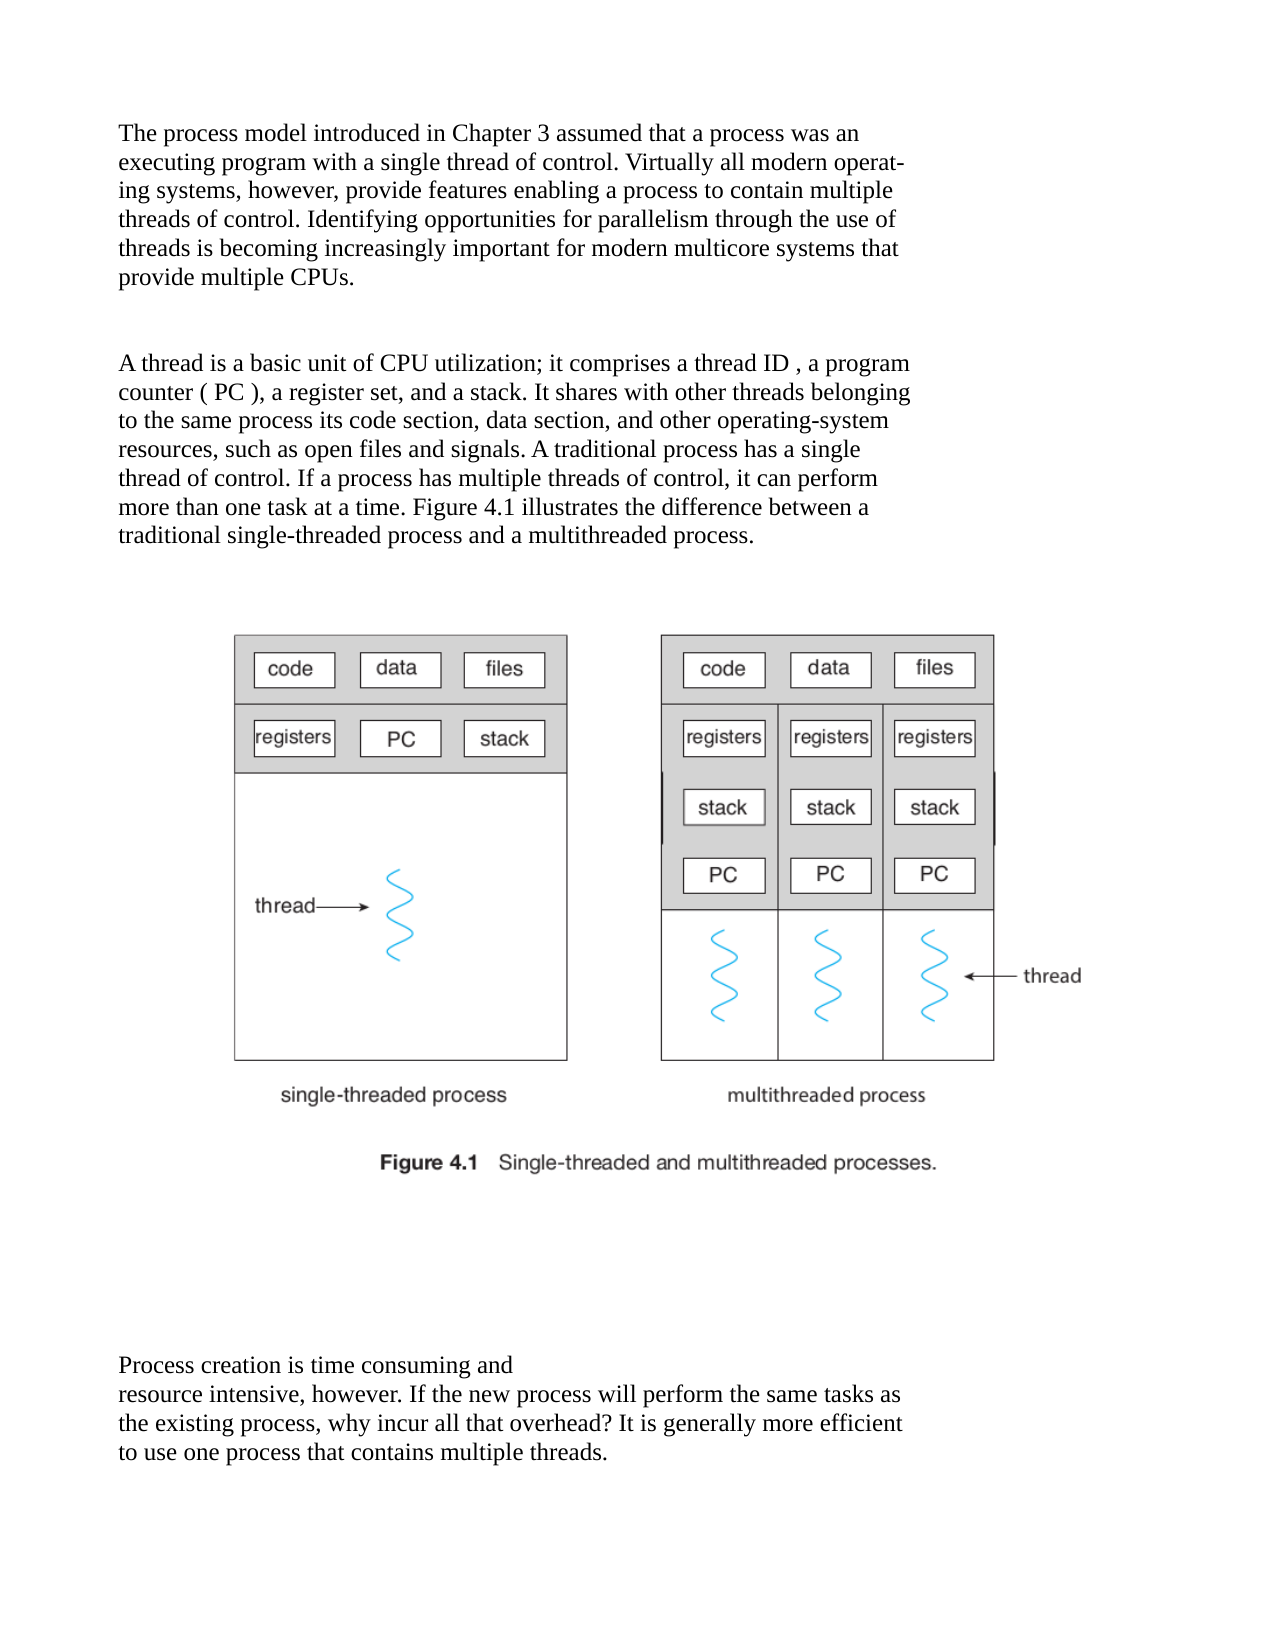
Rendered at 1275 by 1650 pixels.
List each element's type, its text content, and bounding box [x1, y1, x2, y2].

text Process creation is time consuming and [118, 1350, 1157, 1379]
text the existing process, why incur all that overhead? It is generally more efficient [118, 1408, 1157, 1437]
text counter ( PC ), a register set, and a stack. It shares with other threads belonging [118, 377, 1157, 406]
text thread of control. If a process has multiple threads of control, it can perform [118, 463, 1157, 492]
picture [107, 588, 1146, 1207]
text executing program with a single thread of control. Virtually all modern operat- [118, 147, 1157, 176]
text A thread is a basic unit of CPU utilization; it comprises a thread ID , a program [118, 348, 1157, 377]
text to use one process that contains multiple threads. [118, 1437, 1157, 1465]
text resource intensive, however. If the new process will perform the same tasks as [118, 1379, 1157, 1408]
text threads is becoming increasingly important for modern multicore systems that [118, 233, 1157, 262]
text traditional single-threaded process and a multithreaded process. [118, 521, 1157, 549]
text resources, such as open files and signals. A traditional process has a single [118, 434, 1157, 463]
text ing systems, however, provide features enabling a process to contain multiple [118, 176, 1157, 204]
text The process model introduced in Chapter 3 assumed that a process was an [118, 118, 1157, 147]
text provide multiple CPUs. [118, 262, 1157, 291]
text to the same process its code section, data section, and other operating-system [118, 406, 1157, 434]
text more than one task at a time. Figure 4.1 illustrates the difference between a [118, 492, 1157, 521]
text threads of control. Identifying opportunities for parallelism through the use of [118, 204, 1157, 233]
